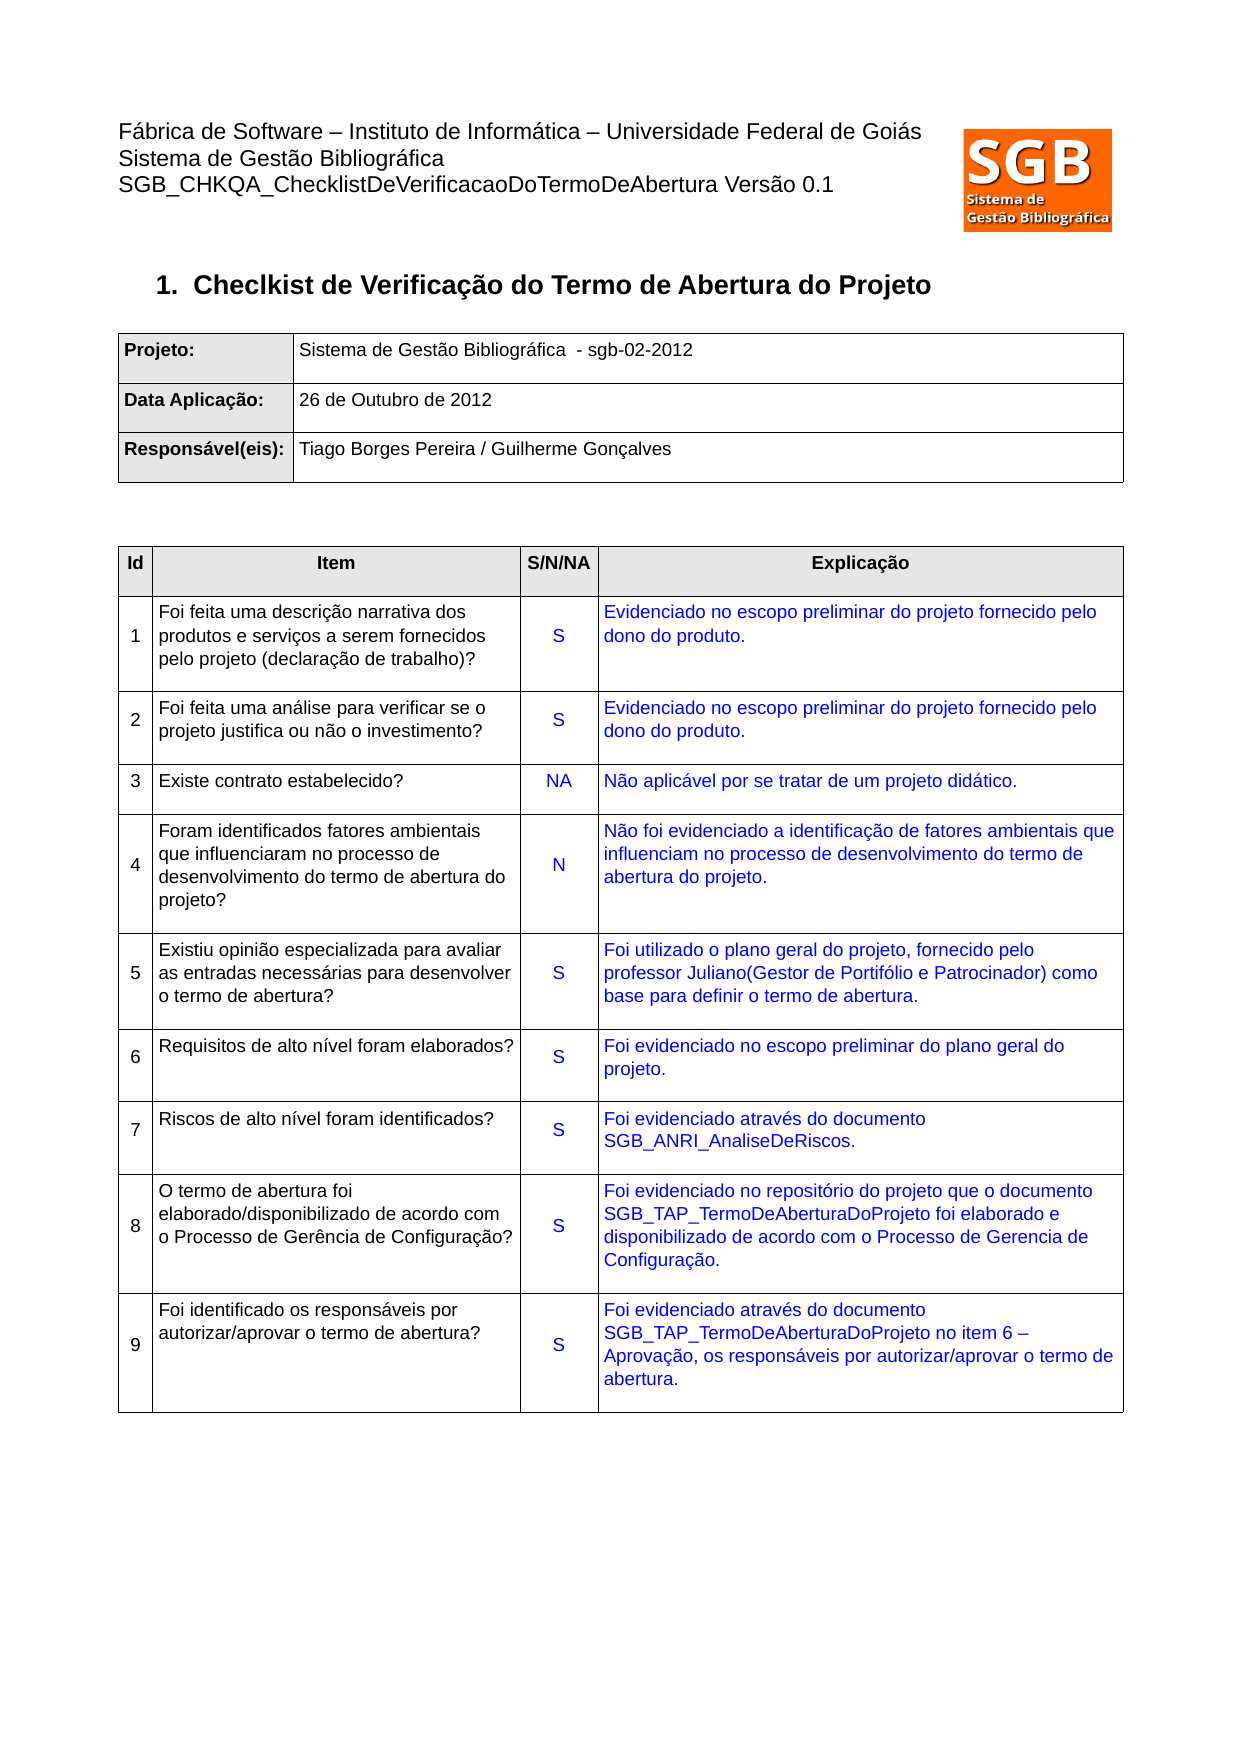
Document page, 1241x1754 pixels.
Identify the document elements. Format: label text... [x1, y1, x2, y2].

table_cell Não aplicável por se tratar de um projeto didático. [599, 765, 1123, 814]
table_cell 3 [119, 765, 152, 814]
table_cell 9 [119, 1294, 152, 1412]
table_cell Foi evidenciado através do documento SGB_TAP_TermoDeAberturaDoProjeto no item 6 – Aprovação, os responsáveis por autorizar/aprovar o termo de abertura. [599, 1294, 1123, 1412]
table_cell 1 [119, 597, 152, 691]
table_cell Foi evidenciado no repositório do projeto que o documento SGB_TAP_TermoDeAberturaDoProjeto foi elaborado e disponibilizado de acordo com o Processo de Gerencia de Configuração. [599, 1175, 1123, 1293]
table_cell S [521, 1102, 598, 1174]
table_cell 26 de Outubro de 2012 [294, 384, 1123, 432]
table_cell Data Aplicação: [119, 384, 293, 432]
table_cell Foram identificados fatores ambientais que influenciaram no processo de desenvolvimento do termo de abertura do projeto? [153, 815, 520, 933]
table_cell Foi evidenciado através do documento SGB_ANRI_AnaliseDeRiscos. [599, 1102, 1123, 1174]
table_header Id [119, 547, 152, 596]
table_cell 4 [119, 815, 152, 933]
table_cell 8 [119, 1175, 152, 1293]
table_cell Evidenciado no escopo preliminar do projeto fornecido pelo dono do produto. [599, 692, 1123, 764]
table_cell S [521, 934, 598, 1029]
table_cell S [521, 1175, 598, 1293]
table_cell N [521, 815, 598, 933]
table_header Sistema de Gestão Bibliográfica - sgb-02-2012 [294, 334, 1123, 382]
table_cell Existiu opinião especializada para avaliar as entradas necessárias para desenvolver o termo de abertura? [153, 934, 520, 1029]
table_cell Requisitos de alto nível foram elaborados? [153, 1030, 520, 1101]
picture [963, 129, 1112, 232]
table_cell Foi identificado os responsáveis por autorizar/aprovar o termo de abertura? [153, 1294, 520, 1412]
table_header Explicação [599, 547, 1123, 596]
table_cell S [521, 597, 598, 691]
table_header Item [153, 547, 520, 596]
table_cell Foi evidenciado no escopo preliminar do plano geral do projeto. [599, 1030, 1123, 1101]
table_cell NA [521, 765, 598, 814]
table_cell S [521, 1294, 598, 1412]
table_cell Foi feita uma descrição narrativa dos produtos e serviços a serem fornecidos pelo projeto (declaração de trabalho)? [153, 597, 520, 691]
table_cell S [521, 1030, 598, 1101]
table_header S/N/NA [521, 547, 598, 596]
table_cell 7 [119, 1102, 152, 1174]
table_cell Existe contrato estabelecido? [153, 765, 520, 814]
table_cell Não foi evidenciado a identificação de fatores ambientais que influenciam no processo de desenvolvimento do termo de abertura do projeto. [599, 815, 1123, 933]
table_cell Responsável(eis): [119, 433, 293, 482]
table_cell S [521, 692, 598, 764]
table_cell Foi utilizado o plano geral do projeto, fornecido pelo professor Juliano(Gestor de Portifólio e Patrocinador) como base para definir o termo de abertura. [599, 934, 1123, 1029]
table_cell 6 [119, 1030, 152, 1101]
table_cell 5 [119, 934, 152, 1029]
table_cell O termo de abertura foi elaborado/disponibilizado de acordo com o Processo de Gerência de Configuração? [153, 1175, 520, 1293]
table_cell Foi feita uma análise para verificar se o projeto justifica ou não o investimento? [153, 692, 520, 764]
table_cell Riscos de alto nível foram identificados? [153, 1102, 520, 1174]
list Checlkist de Verificação do Termo de Abertura do Projeto [156, 269, 1122, 300]
table_header Projeto: [119, 334, 293, 382]
table_cell 2 [119, 692, 152, 764]
table_cell Evidenciado no escopo preliminar do projeto fornecido pelo dono do produto. [599, 597, 1123, 691]
table_cell Tiago Borges Pereira / Guilherme Gonçalves [294, 433, 1123, 482]
